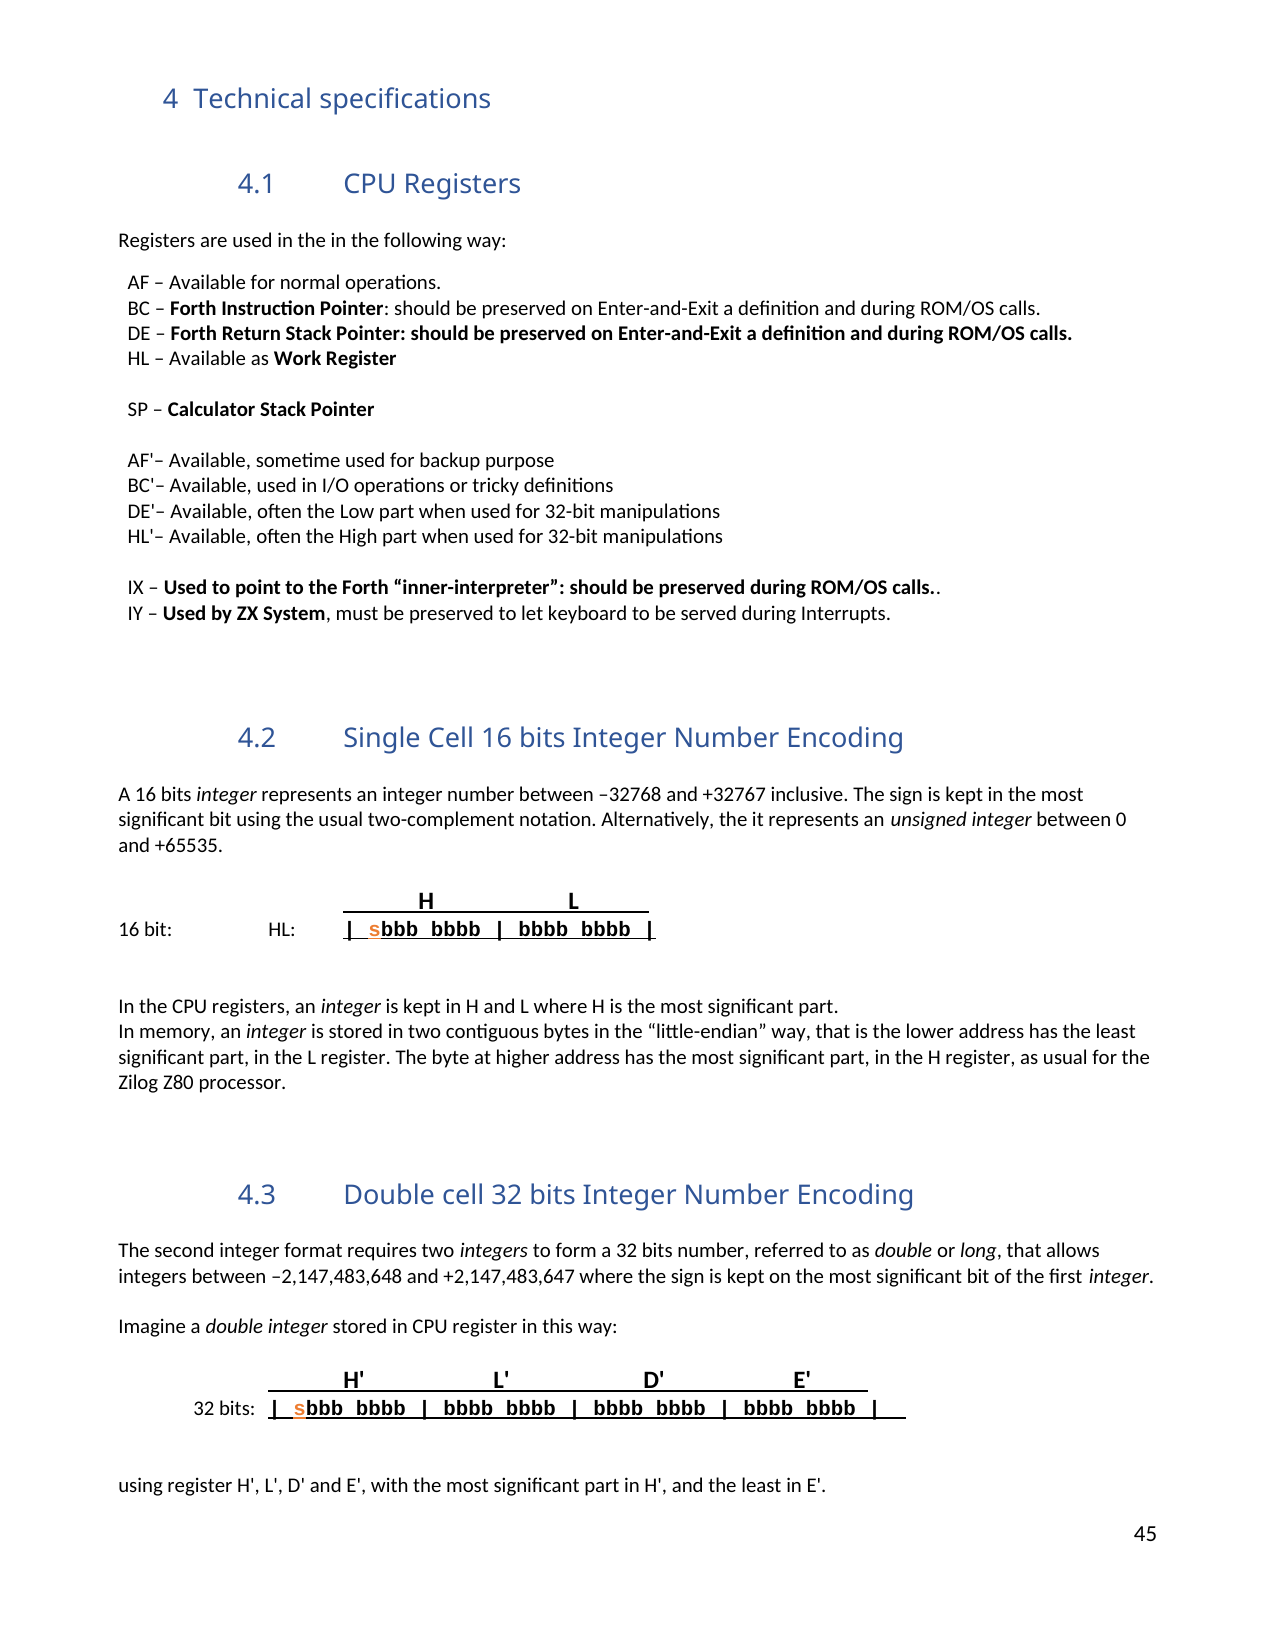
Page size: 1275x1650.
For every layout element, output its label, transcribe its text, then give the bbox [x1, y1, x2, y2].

text 16 bit: HL: | sbbb bbbb | bbbb bbbb | [118, 916, 1157, 942]
text AF'– Available, sometime used for backup purpose [118, 447, 1157, 473]
text BC – Forth Instruction Pointer: should be preserved on Enter-and-Exit a definition and during ROM/OS calls. [118, 295, 1157, 320]
text IY – Used by ZX System, must be preserved to let keyboard to be served during Interrupts. [118, 600, 1157, 625]
text H' L' D' E' [118, 1364, 1157, 1395]
text The second integer format requires two integers to form a 32 bits number, referred to as double or long, that allows integers between –2,147,483,648 and +2,147,483,647 where the sign is kept on the most significant bit of the first integer. [118, 1212, 1157, 1288]
text using register H', L', D' and E', with the most significant part in H', and the least in E'. [118, 1472, 1157, 1498]
text 32 bits: | sbbb bbbb | bbbb bbbb | bbbb bbbb | bbbb bbbb | [118, 1395, 1157, 1421]
text DE'– Available, often the Low part when used for 32-bit manipulations [118, 498, 1157, 523]
text HL'– Available, often the High part when used for 32-bit manipulations [118, 523, 1157, 549]
text HL – Available as Work Register [118, 346, 1157, 371]
subtitle Technical specifications [156, 79, 1157, 116]
text DE – Forth Return Stack Pointer: should be preserved on Enter-and-Exit a definition and during ROM/OS calls. [118, 320, 1157, 346]
text A 16 bits integer represents an integer number between –32768 and +32767 inclusive. The sign is kept in the most significant bit using the usual two-complement notation. Alternatively, the it represents an unsigned integer between 0 and +65535. [118, 756, 1157, 857]
subtitle CPU Registers [231, 165, 1157, 202]
subtitle Double cell 32 bits Integer Number Encoding [231, 1175, 1157, 1212]
text In memory, an integer is stored in two contiguous bytes in the “little-endian” way, that is the lower address has the least significant part, in the L register. The byte at higher address has the most significant part, in the H register, as usual for the [118, 1018, 1157, 1069]
text BC'– Available, used in I/O operations or tricky definitions [118, 473, 1157, 498]
text IX – Used to point to the Forth “inner-interpreter”: should be preserved during ROM/OS calls.. [118, 574, 1157, 600]
text H L [118, 885, 1157, 916]
subtitle Single Cell 16 bits Integer Number Encoding [231, 719, 1157, 756]
text In the CPU registers, an integer is kept in H and L where H is the most significant part. [118, 993, 1157, 1018]
text SP – Calculator Stack Pointer [118, 371, 1157, 422]
text Registers are used in the in the following way: [118, 202, 1157, 253]
text AF – Available for normal operations. [118, 269, 1157, 295]
text Imagine a double integer stored in CPU register in this way: [118, 1314, 1157, 1339]
text Zilog Z80 processor. [118, 1069, 1157, 1095]
